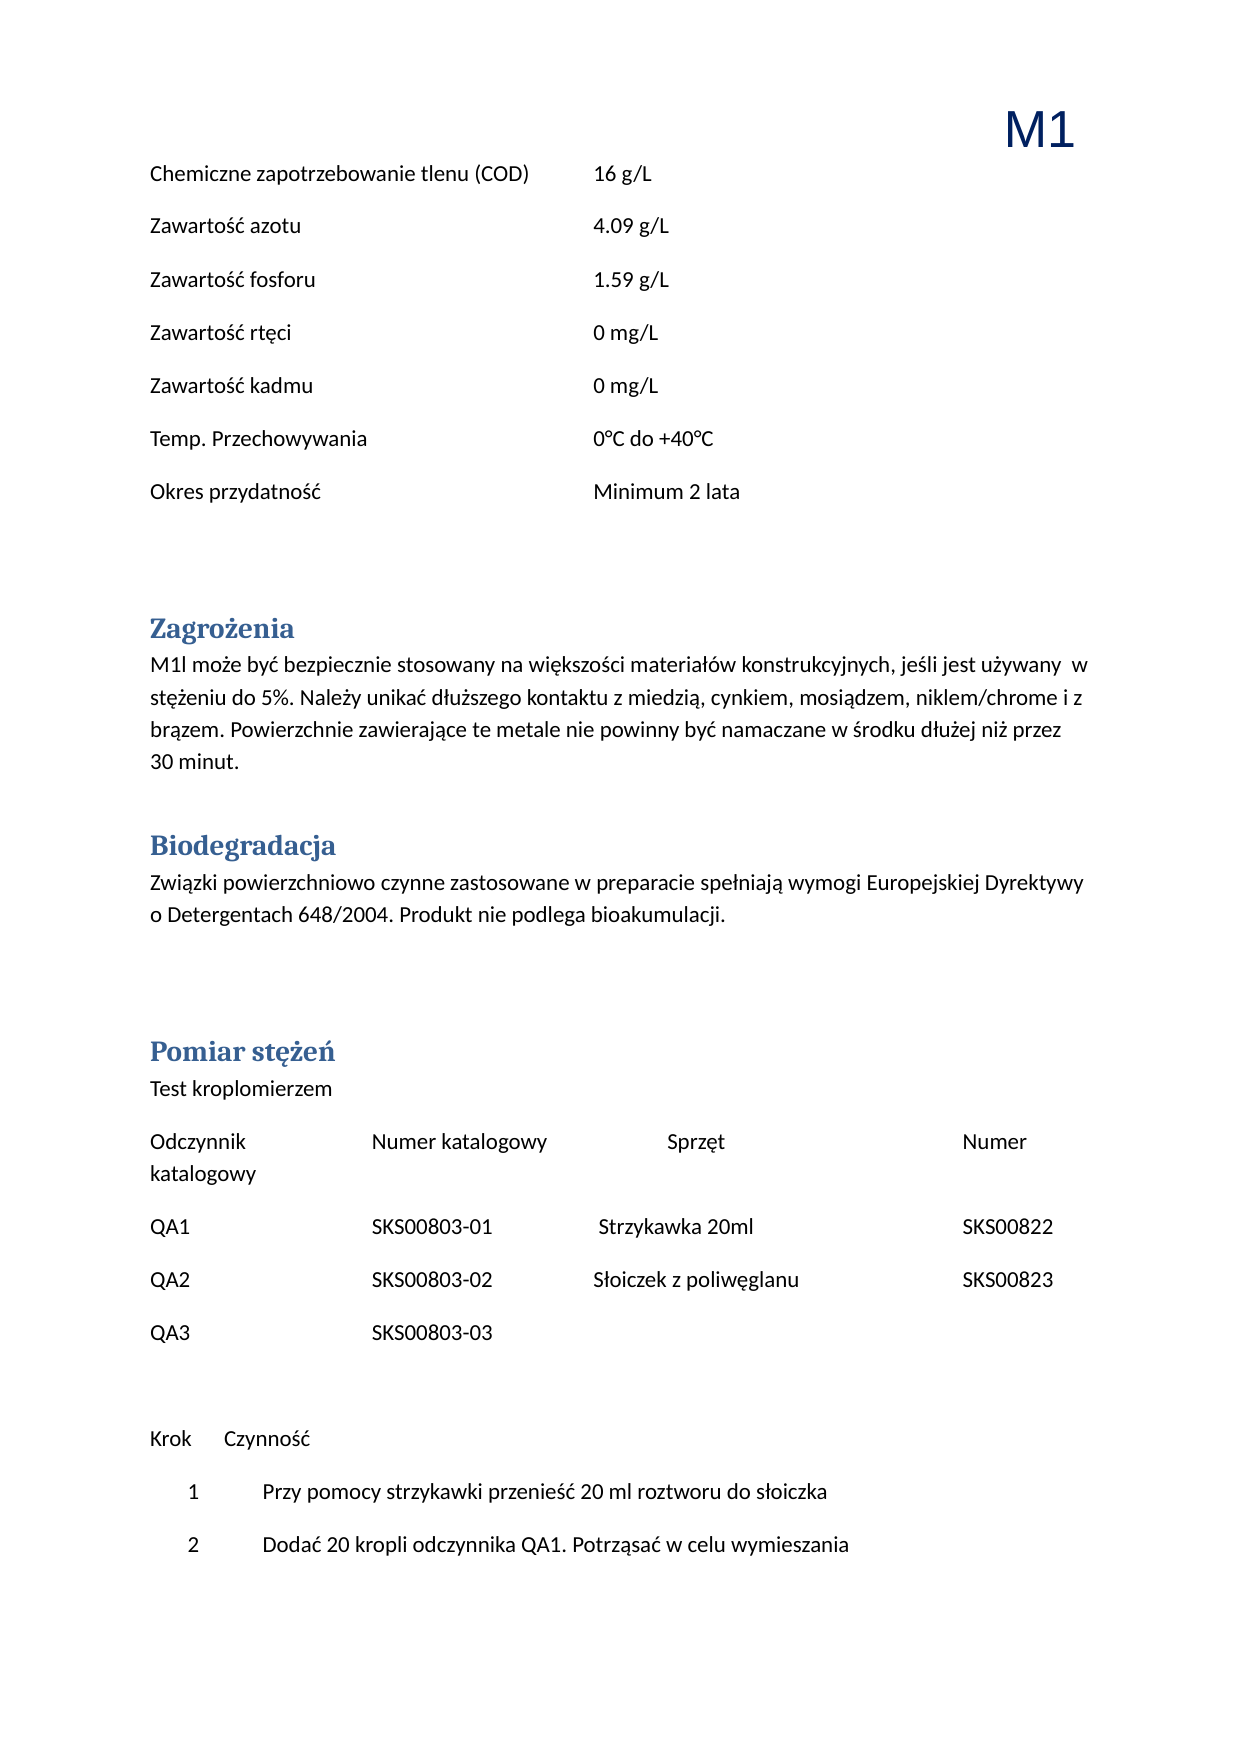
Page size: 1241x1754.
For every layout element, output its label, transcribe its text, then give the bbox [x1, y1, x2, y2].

text Odczynnik Numer katalogowy Sprzęt Numer katalogowy [150, 1127, 1090, 1187]
list Przy pomocy strzykawki przenieść 20 ml roztworu do słoiczka [187, 1477, 1090, 1505]
text QA3 SKS00803-03 [150, 1318, 1090, 1346]
text Krok Czynność [150, 1424, 1090, 1452]
subtitle Biodegradacja [150, 829, 1090, 863]
subtitle Pomiar stężeń [150, 1035, 1090, 1069]
text M1l może być bezpiecznie stosowany na większości materiałów konstrukcyjnych, jeśli jest używany w stężeniu do 5%. Należy unikać dłuższego kontaktu z miedzią, cynkiem, mosiądzem, niklem/chrome i z brązem. Powierzchnie zawierające te metale nie powinny być namaczane w środku dłużej niż przez 30 minut. [150, 651, 1090, 775]
text Chemiczne zapotrzebowanie tlenu (COD) 16 g/L [150, 159, 1090, 187]
text Związki powierzchniowo czynne zastosowane w preparacie spełniają wymogi Europejskiej Dyrektywy o Detergentach 648/2004. Produkt nie podlega bioakumulacji. [150, 868, 1090, 928]
text QA2 SKS00803-02 Słoiczek z poliwęglanu SKS00823 [150, 1265, 1090, 1293]
list Dodać 20 kropli odczynnika QA1. Potrząsać w celu wymieszania [187, 1530, 1090, 1558]
text Zawartość azotu 4.09 g/L [150, 212, 1090, 240]
subtitle Zagrożenia [150, 612, 1090, 646]
text Zawartość kadmu 0 mg/L [150, 371, 1090, 399]
text Okres przydatność Minimum 2 lata [150, 477, 1090, 505]
text Zawartość rtęci 0 mg/L [150, 318, 1090, 346]
text QA1 SKS00803-01 Strzykawka 20ml SKS00822 [150, 1212, 1090, 1240]
text Temp. Przechowywania 0°C do +40°C [150, 424, 1090, 452]
text Zawartość fosforu 1.59 g/L [150, 265, 1090, 293]
text Test kroplomierzem [150, 1074, 1090, 1102]
